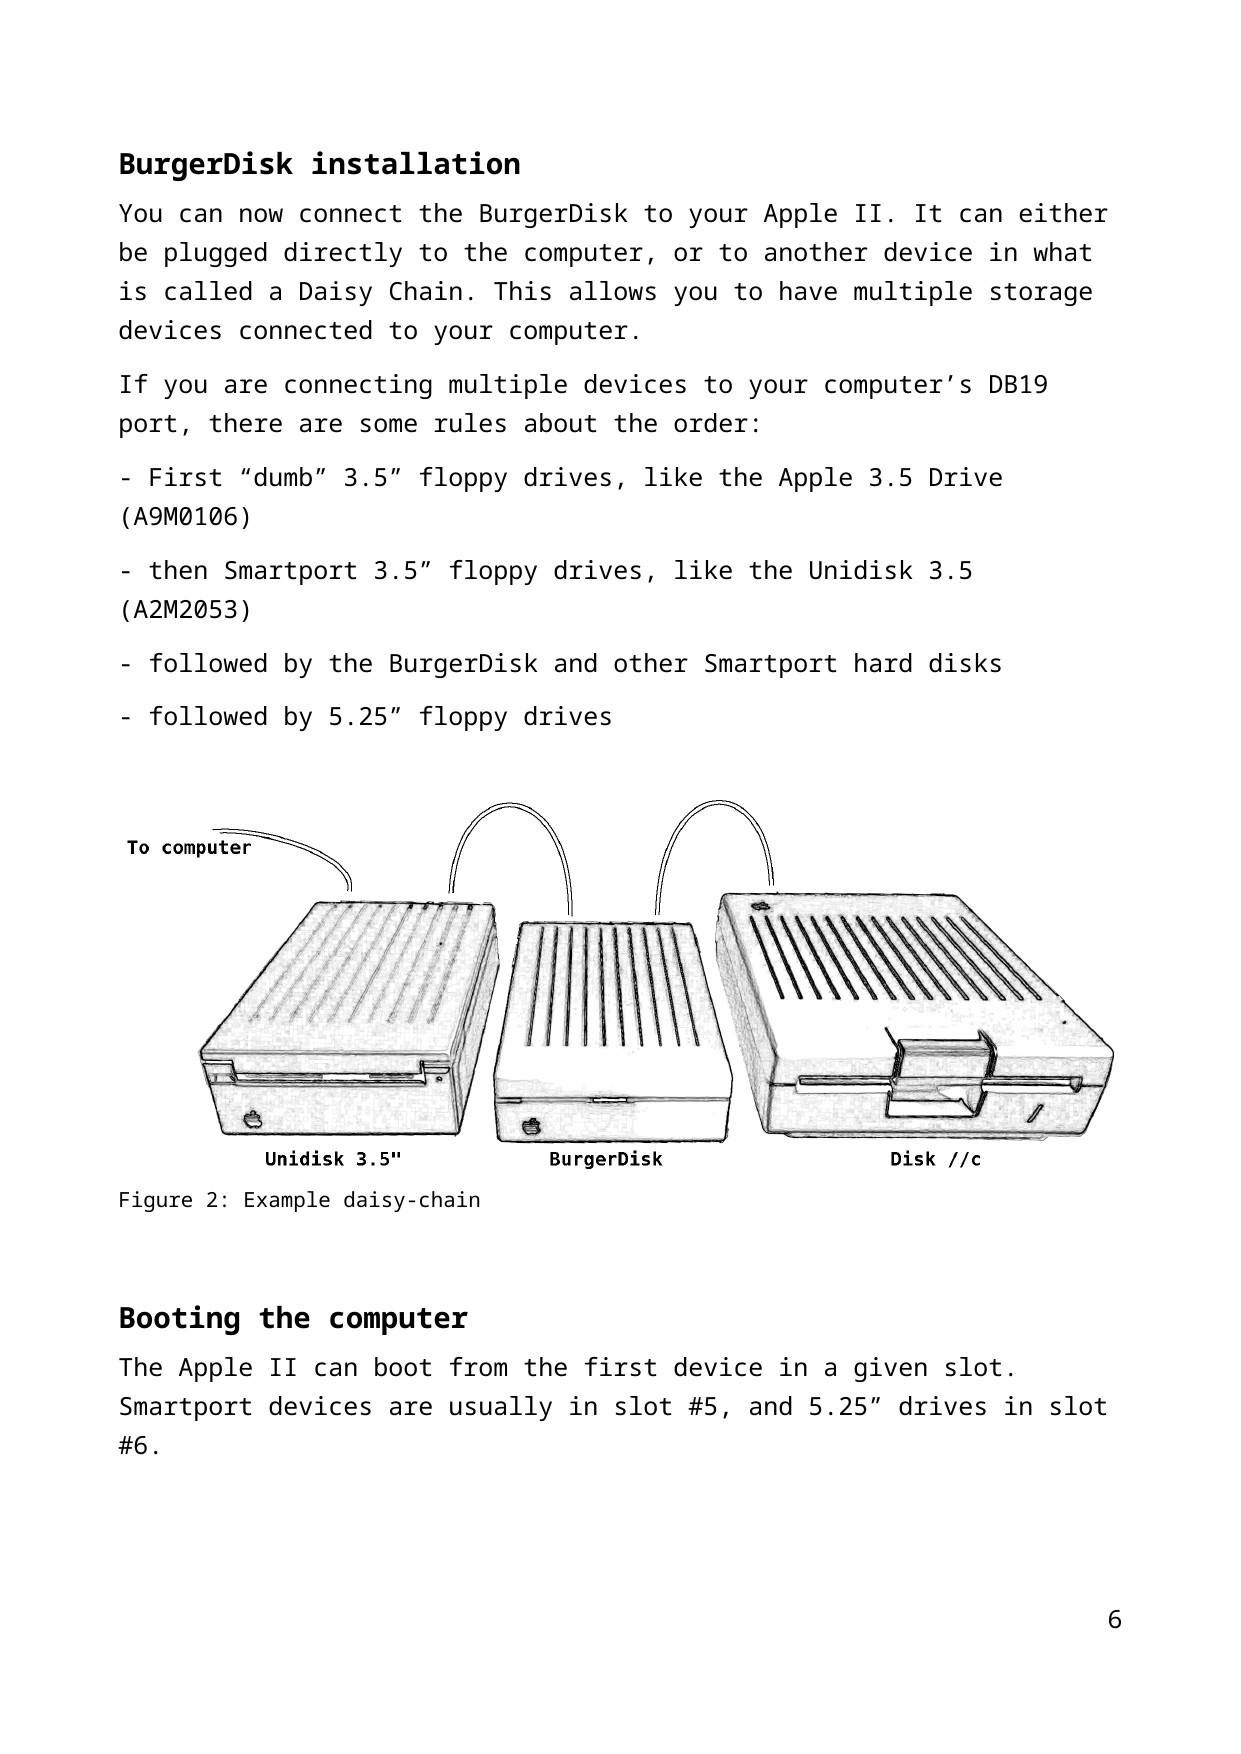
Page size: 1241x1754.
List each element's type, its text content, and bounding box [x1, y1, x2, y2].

text - followed by the BurgerDisk and other Smartport hard disks [118, 645, 1122, 679]
text - followed by 5.25” floppy drives [118, 699, 1122, 733]
text The Apple II can boot from the first device in a given slot. Smartport devices are usually in slot #5, and 5.25” drives in slot #6. [118, 1350, 1122, 1462]
text If you are connecting multiple devices to your computer’s DB19 port, there are some rules about the order: [118, 367, 1122, 440]
text Figure 2: Example daisy-chain [118, 1186, 1122, 1214]
subtitle Booting the computer [118, 1297, 1122, 1337]
subtitle BurgerDisk installation [118, 143, 1122, 183]
text - First “dumb” 3.5” floppy drives, like the Apple 3.5 Drive (A9M0106) [118, 459, 1122, 533]
text - then Smartport 3.5” floppy drives, like the Unidisk 3.5 (A2M2053) [118, 552, 1122, 626]
picture [118, 765, 1123, 1186]
text You can now connect the BurgerDisk to your Apple II. It can either be plugged directly to the computer, or to another device in what is called a Daisy Chain. This allows you to have multiple storage devices connected to your computer. [118, 195, 1122, 347]
